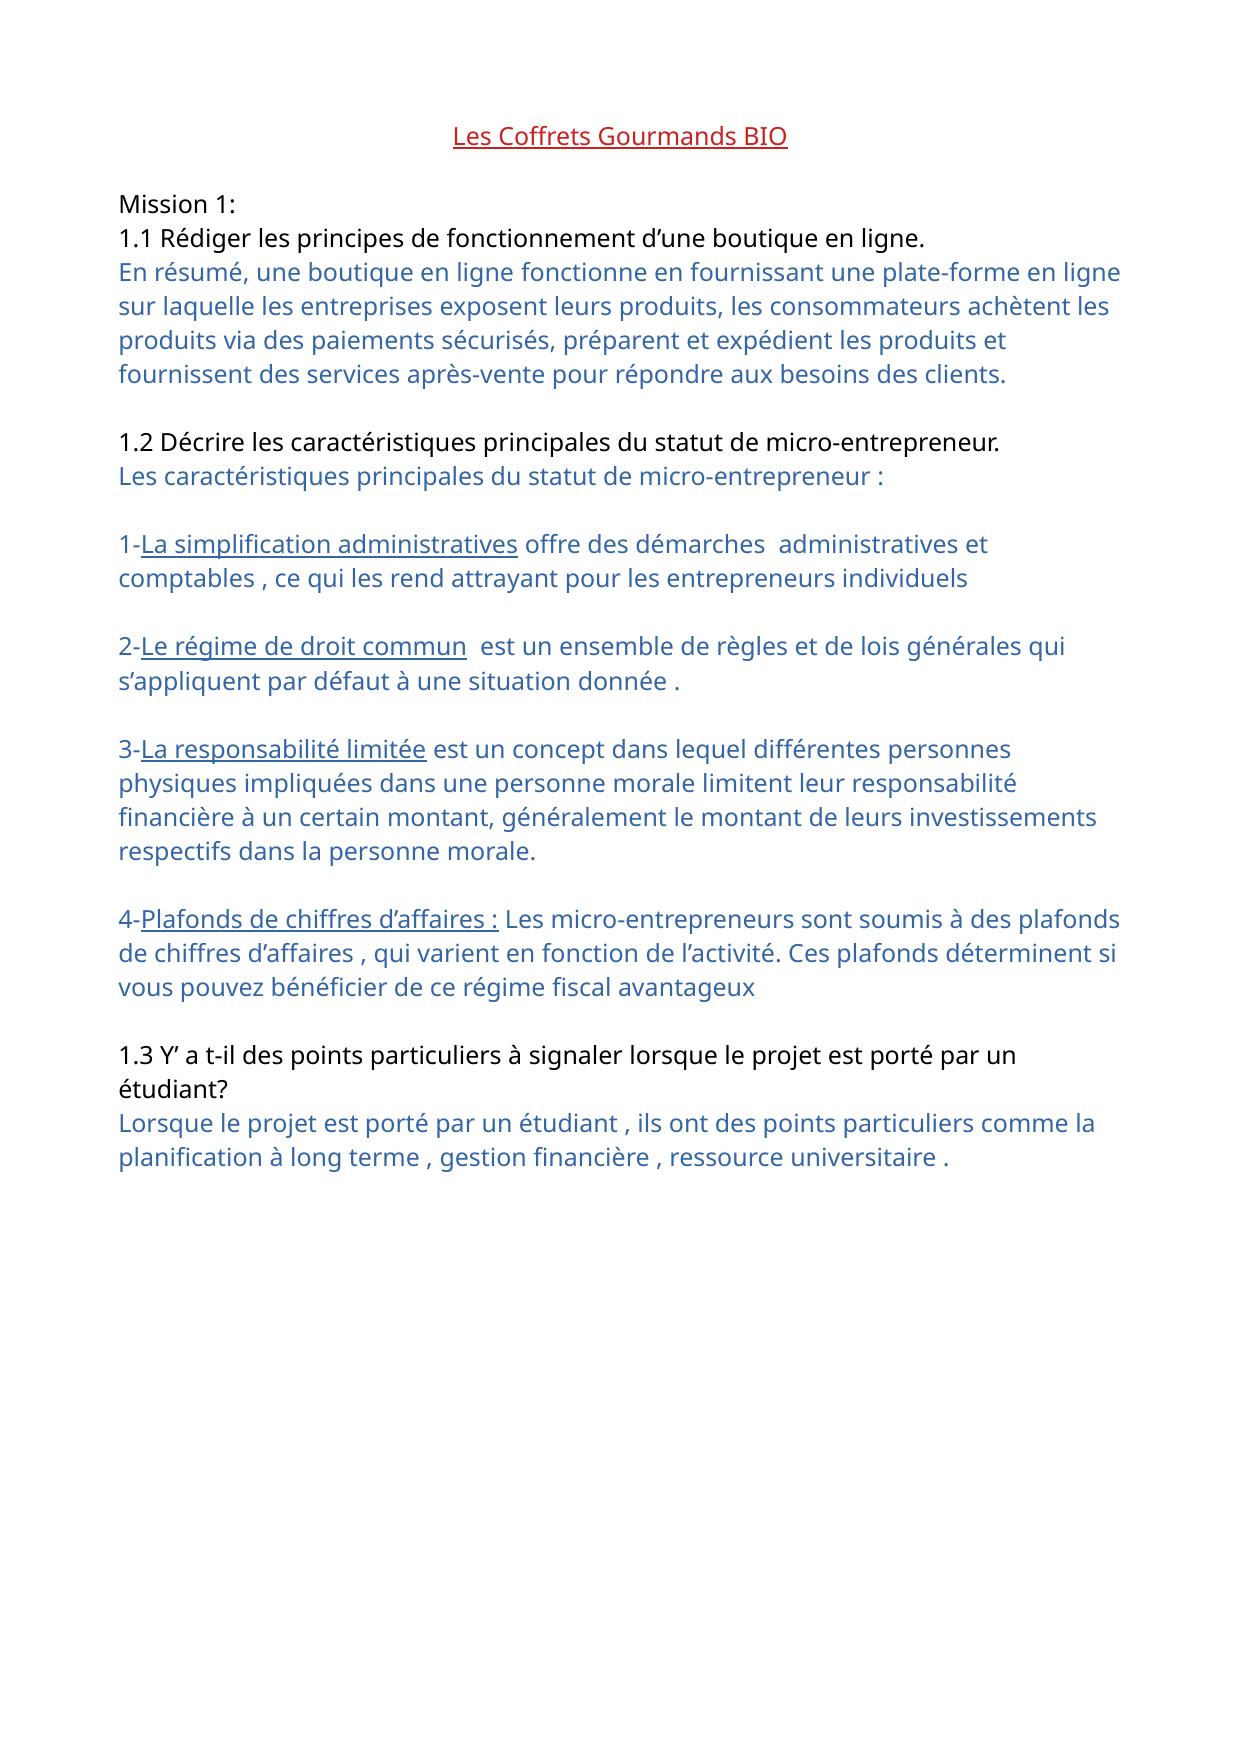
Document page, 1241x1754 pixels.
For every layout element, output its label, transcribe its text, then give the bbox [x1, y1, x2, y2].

text 1.2 Décrire les caractéristiques principales du statut de micro-entrepreneur. [118, 425, 1122, 459]
text 1.3 Y’ a t-il des points particuliers à signaler lorsque le projet est porté par un étudiant? [118, 1038, 1122, 1106]
text Lorsque le projet est porté par un étudiant , ils ont des points particuliers comme la planification à long terme , gestion financière , ressource universitaire . [118, 1106, 1122, 1174]
text En résumé, une boutique en ligne fonctionne en fournissant une plate-forme en ligne sur laquelle les entreprises exposent leurs produits, les consommateurs achètent les produits via des paiements sécurisés, préparent et expédient les produits et fournissent des services après-vente pour répondre aux besoins des clients. [118, 254, 1122, 391]
text 4-Plafonds de chiffres d’affaires : Les micro-entrepreneurs sont soumis à des plafonds de chiffres d’affaires , qui varient en fonction de l’activité. Ces plafonds déterminent si vous pouvez bénéficier de ce régime fiscal avantageux [118, 902, 1122, 1004]
text 1.1 Rédiger les principes de fonctionnement d’une boutique en ligne. [118, 220, 1122, 254]
text 2-Le régime de droit commun est un ensemble de règles et de lois générales qui s’appliquent par défaut à une situation donnée . [118, 629, 1122, 697]
text 3-La responsabilité limitée est un concept dans lequel différentes personnes physiques impliquées dans une personne morale limitent leur responsabilité financière à un certain montant, généralement le montant de leurs investissements respectifs dans la personne morale. [118, 731, 1122, 867]
text Les caractéristiques principales du statut de micro-entrepreneur : [118, 459, 1122, 493]
text Mission 1: [118, 186, 1122, 220]
text 1-La simplification administratives offre des démarches administratives et comptables , ce qui les rend attrayant pour les entrepreneurs individuels [118, 527, 1122, 595]
text Les Coffrets Gourmands BIO [118, 118, 1122, 152]
